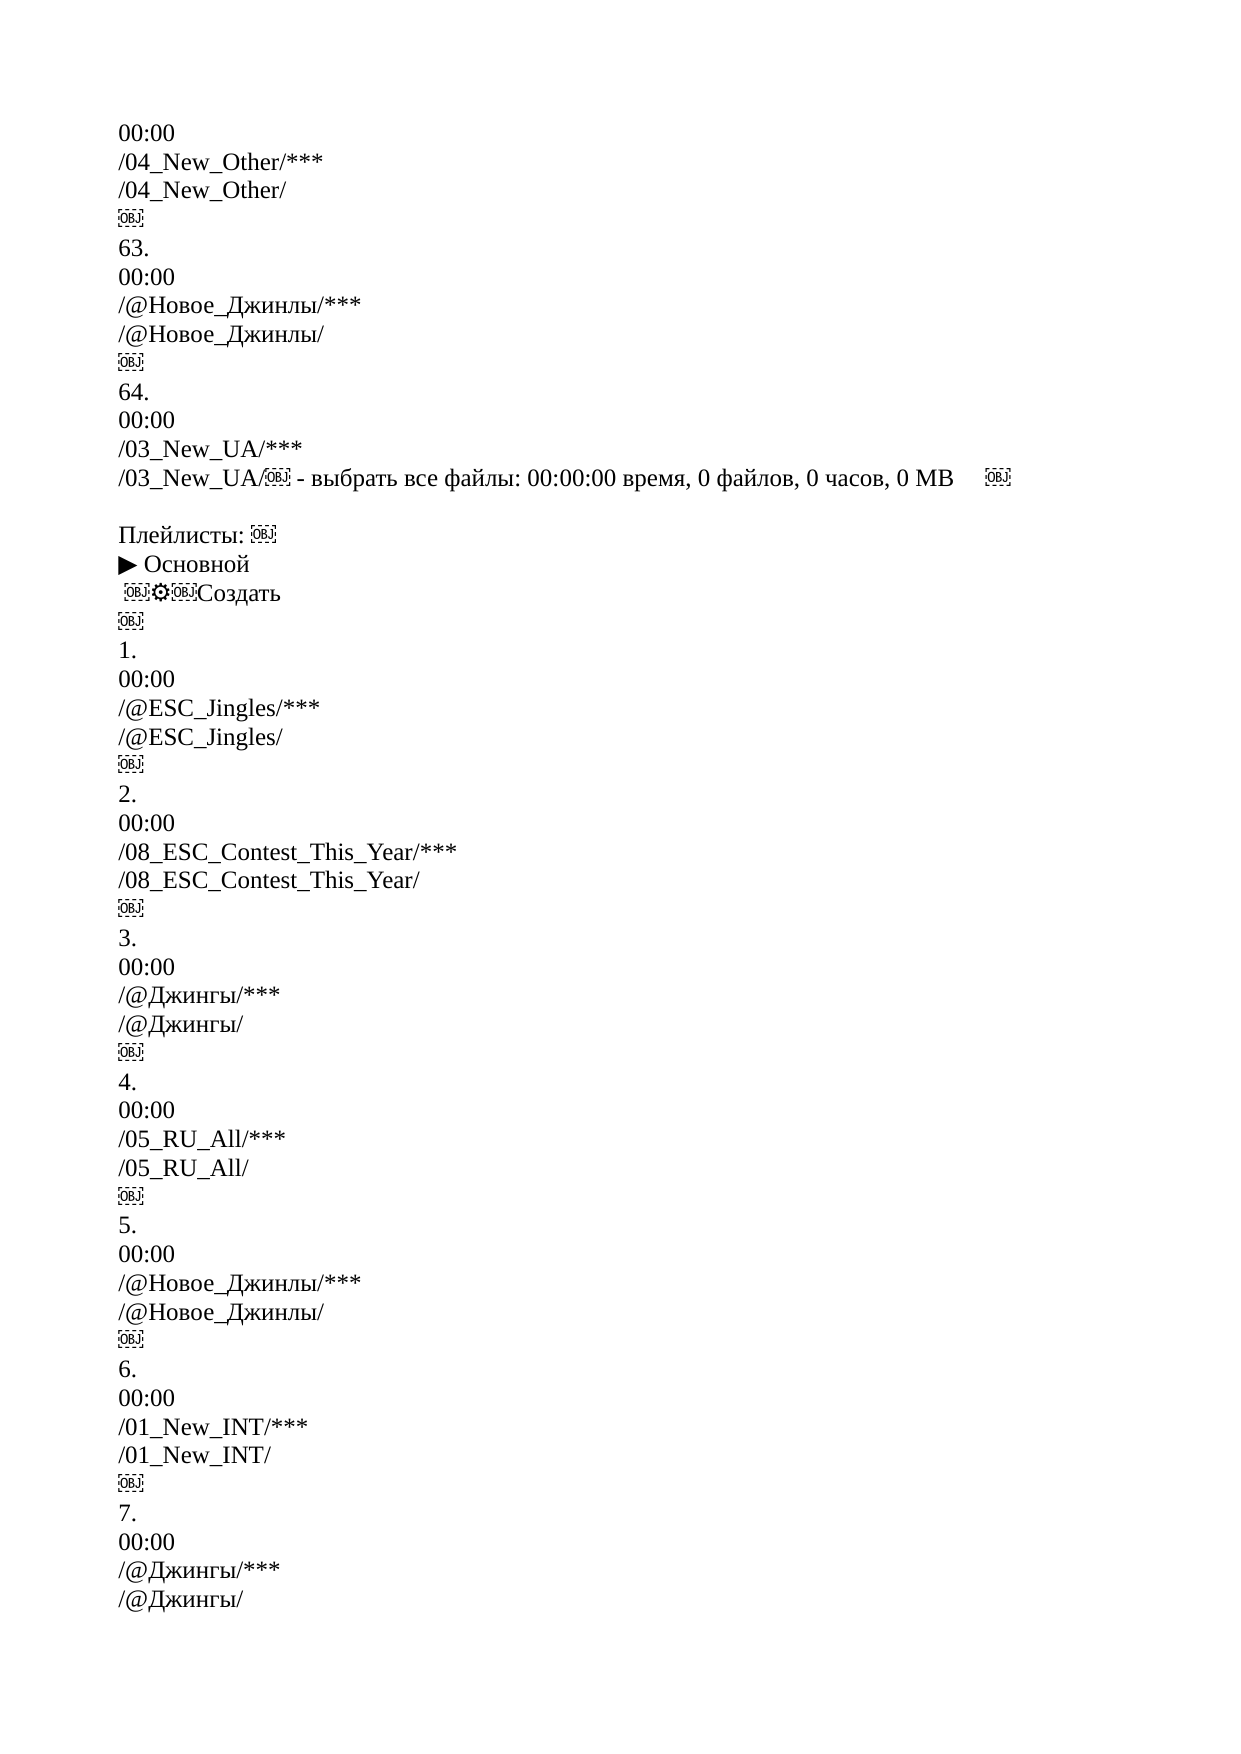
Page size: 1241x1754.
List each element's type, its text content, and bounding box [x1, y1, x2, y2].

text 4. [118, 1067, 1122, 1096]
text 00:00 [118, 808, 1122, 837]
text /@Новое_Джинлы/ [118, 1297, 1122, 1326]
text /03_New_UA/*** [118, 434, 1122, 463]
text /05_RU_All/ [118, 1153, 1122, 1182]
text ￼ [118, 1469, 1122, 1498]
text /@Новое_Джинлы/ [118, 319, 1122, 348]
text ￼⚙￼Создать [118, 578, 1122, 607]
text Плейлисты: ￼ [118, 521, 1122, 549]
text /04_New_Other/*** [118, 147, 1122, 176]
text /01_New_INT/ [118, 1441, 1122, 1469]
text 00:00 [118, 1239, 1122, 1268]
text /@ESC_Jingles/*** [118, 693, 1122, 722]
text 7. [118, 1498, 1122, 1527]
text 3. [118, 923, 1122, 952]
text 64. [118, 377, 1122, 406]
text ￼ [118, 894, 1122, 923]
text 5. [118, 1211, 1122, 1239]
text /@Новое_Джинлы/*** [118, 291, 1122, 319]
text /@Джингы/*** [118, 1556, 1122, 1584]
text /03_New_UA/￼ - выбрать все файлы: 00:00:00 время, 0 файлов, 0 часов, 0 MB ￼ [118, 463, 1122, 492]
text ￼ [118, 1038, 1122, 1067]
text 00:00 [118, 952, 1122, 981]
text 1. [118, 636, 1122, 664]
text /@Новое_Джинлы/*** [118, 1268, 1122, 1297]
text ▶ Основной [118, 549, 1122, 578]
text /@Джингы/*** [118, 981, 1122, 1009]
text /@Джингы/ [118, 1584, 1122, 1613]
text ￼ [118, 1326, 1122, 1354]
text 00:00 [118, 118, 1122, 147]
text /04_New_Other/ [118, 176, 1122, 204]
text /01_New_INT/*** [118, 1412, 1122, 1441]
text 63. [118, 233, 1122, 262]
text 6. [118, 1354, 1122, 1383]
text 00:00 [118, 1527, 1122, 1556]
text ￼ [118, 607, 1122, 636]
text 2. [118, 779, 1122, 808]
text /05_RU_All/*** [118, 1124, 1122, 1153]
text 00:00 [118, 406, 1122, 434]
text /@Джингы/ [118, 1009, 1122, 1038]
text 00:00 [118, 664, 1122, 693]
text 00:00 [118, 262, 1122, 291]
text 00:00 [118, 1096, 1122, 1124]
text ￼ [118, 1182, 1122, 1211]
text ￼ [118, 348, 1122, 377]
text /08_ESC_Contest_This_Year/ [118, 866, 1122, 894]
text ￼ [118, 751, 1122, 779]
text 00:00 [118, 1383, 1122, 1412]
text ￼ [118, 204, 1122, 233]
text /@ESC_Jingles/ [118, 722, 1122, 751]
text /08_ESC_Contest_This_Year/*** [118, 837, 1122, 866]
